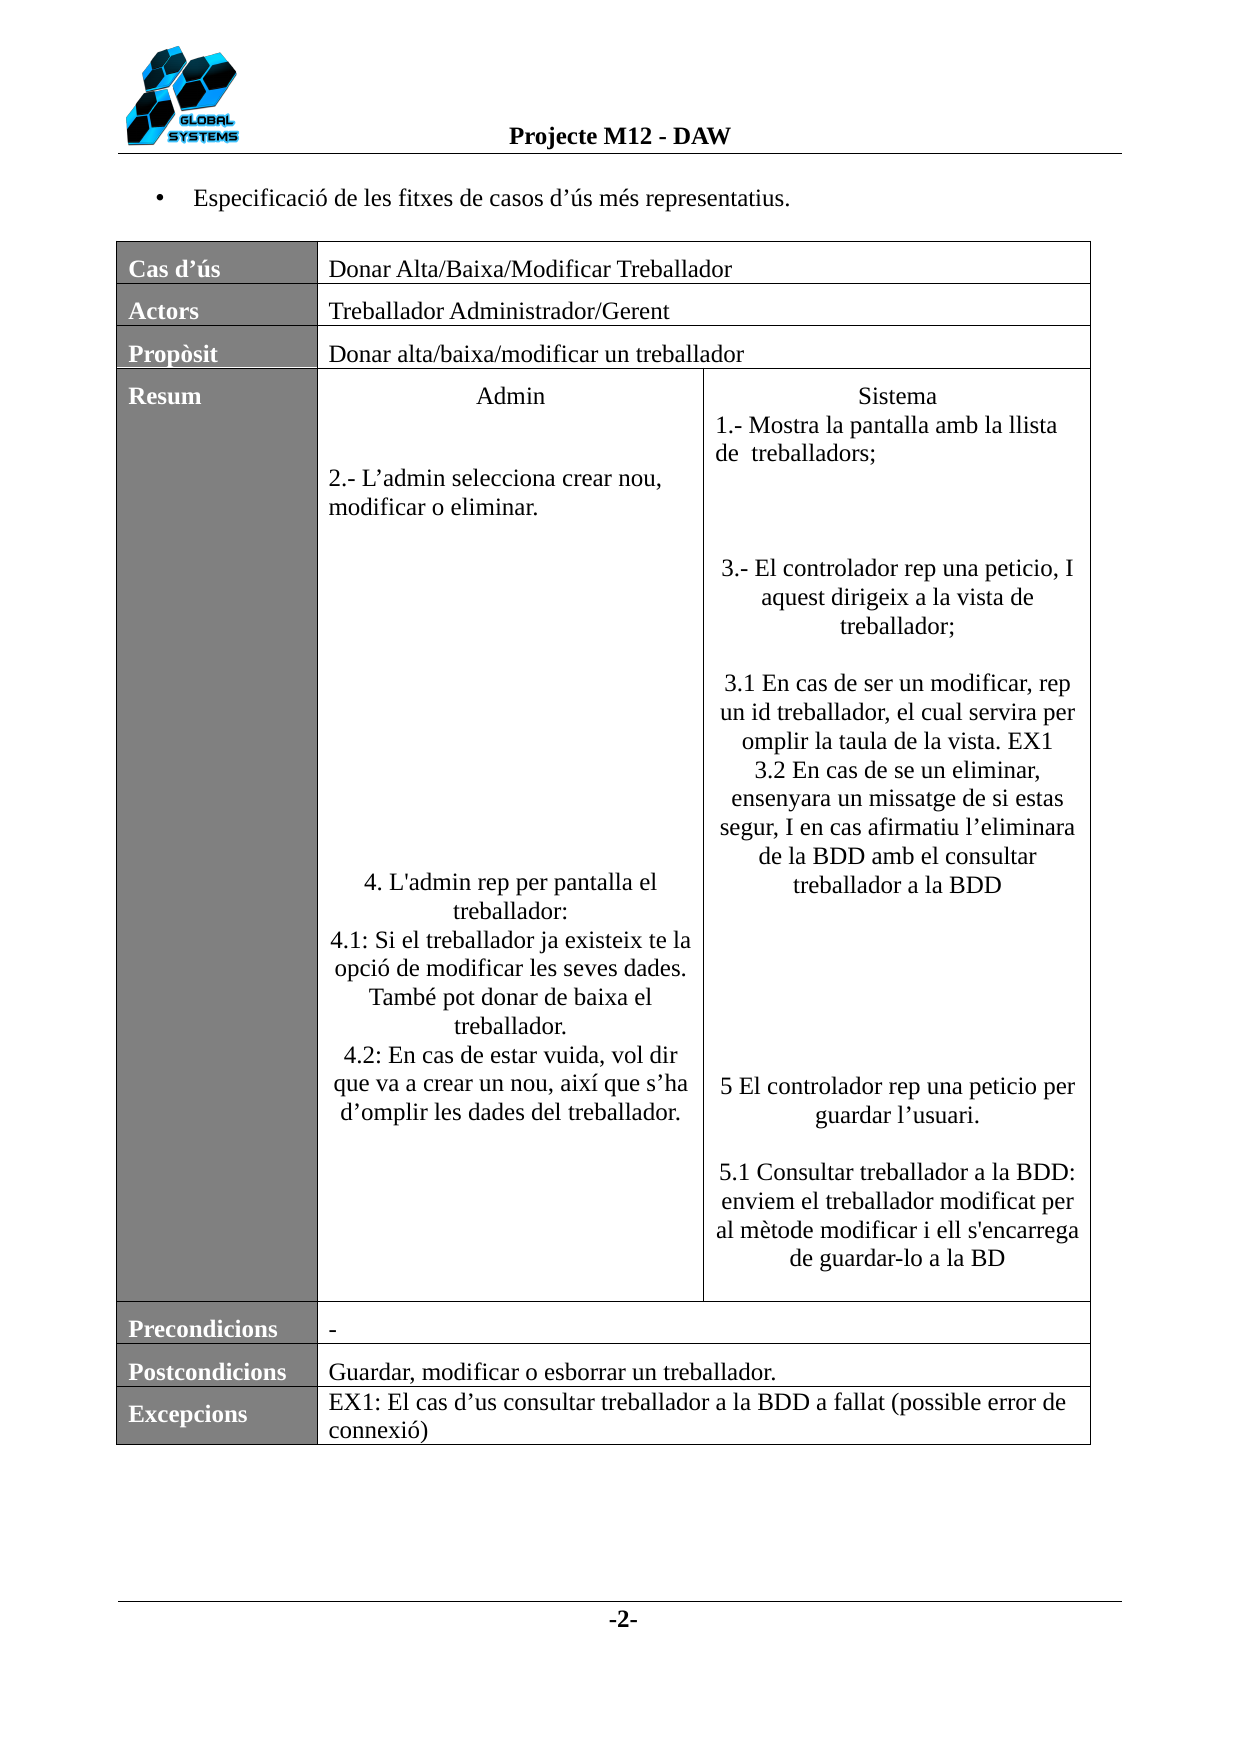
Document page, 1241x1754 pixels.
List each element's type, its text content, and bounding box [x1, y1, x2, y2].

list Especificació de les fitxes de casos d’ús més representatius. [156, 183, 1122, 212]
table_cell Donar alta/baixa/modificar un treballador [318, 326, 1090, 367]
table_cell Precondicions [117, 1302, 317, 1343]
picture [121, 20, 244, 165]
table_cell Sistema 1.- Mostra la pantalla amb la llista de treballadors; 3.- El controlador rep una peticio, I aquest dirigeix a la vista de treballador; 3.1 En cas de ser un modificar, rep un id treballador, el cual servira per omplir la taula de la vista. EX1 3.2 En cas de se un eliminar, ensenyara un missatge de si estas segur, I en cas afirmatiu l’eliminara de la BDD amb el consultar treballador a la BDD 5 El controlador rep una peticio per guardar l’usuari. 5.1 Consultar treballador a la BDD: enviem el treballador modificat per al mètode modificar i ell s'encarrega de guardar-lo a la BD [704, 369, 1090, 1301]
table_cell Excepcions [117, 1387, 317, 1444]
table_cell Treballador Administrador/Gerent [318, 284, 1090, 325]
table_header Donar Alta/Baixa/Modificar Treballador [318, 242, 1090, 283]
table_cell Actors [117, 284, 317, 325]
table_cell Guardar, modificar o esborrar un treballador. [318, 1344, 1090, 1386]
table_cell EX1: El cas d’us consultar treballador a la BDD a fallat (possible error de connexió) [318, 1387, 1090, 1444]
table_cell Postcondicions [117, 1344, 317, 1386]
table_cell Resum [117, 369, 317, 1301]
table_header Cas d’ús [117, 242, 317, 283]
table_cell - [318, 1302, 1090, 1343]
table_cell Admin 2.- L’admin selecciona crear nou, modificar o eliminar. 4. L'admin rep per pantalla el treballador: 4.1: Si el treballador ja existeix te la opció de modificar les seves dades. També pot donar de baixa el treballador. 4.2: En cas de estar vuida, vol dir que va a crear un nou, així que s’ha d’omplir les dades del treballador. [318, 369, 703, 1301]
table_cell Propòsit [117, 326, 317, 367]
